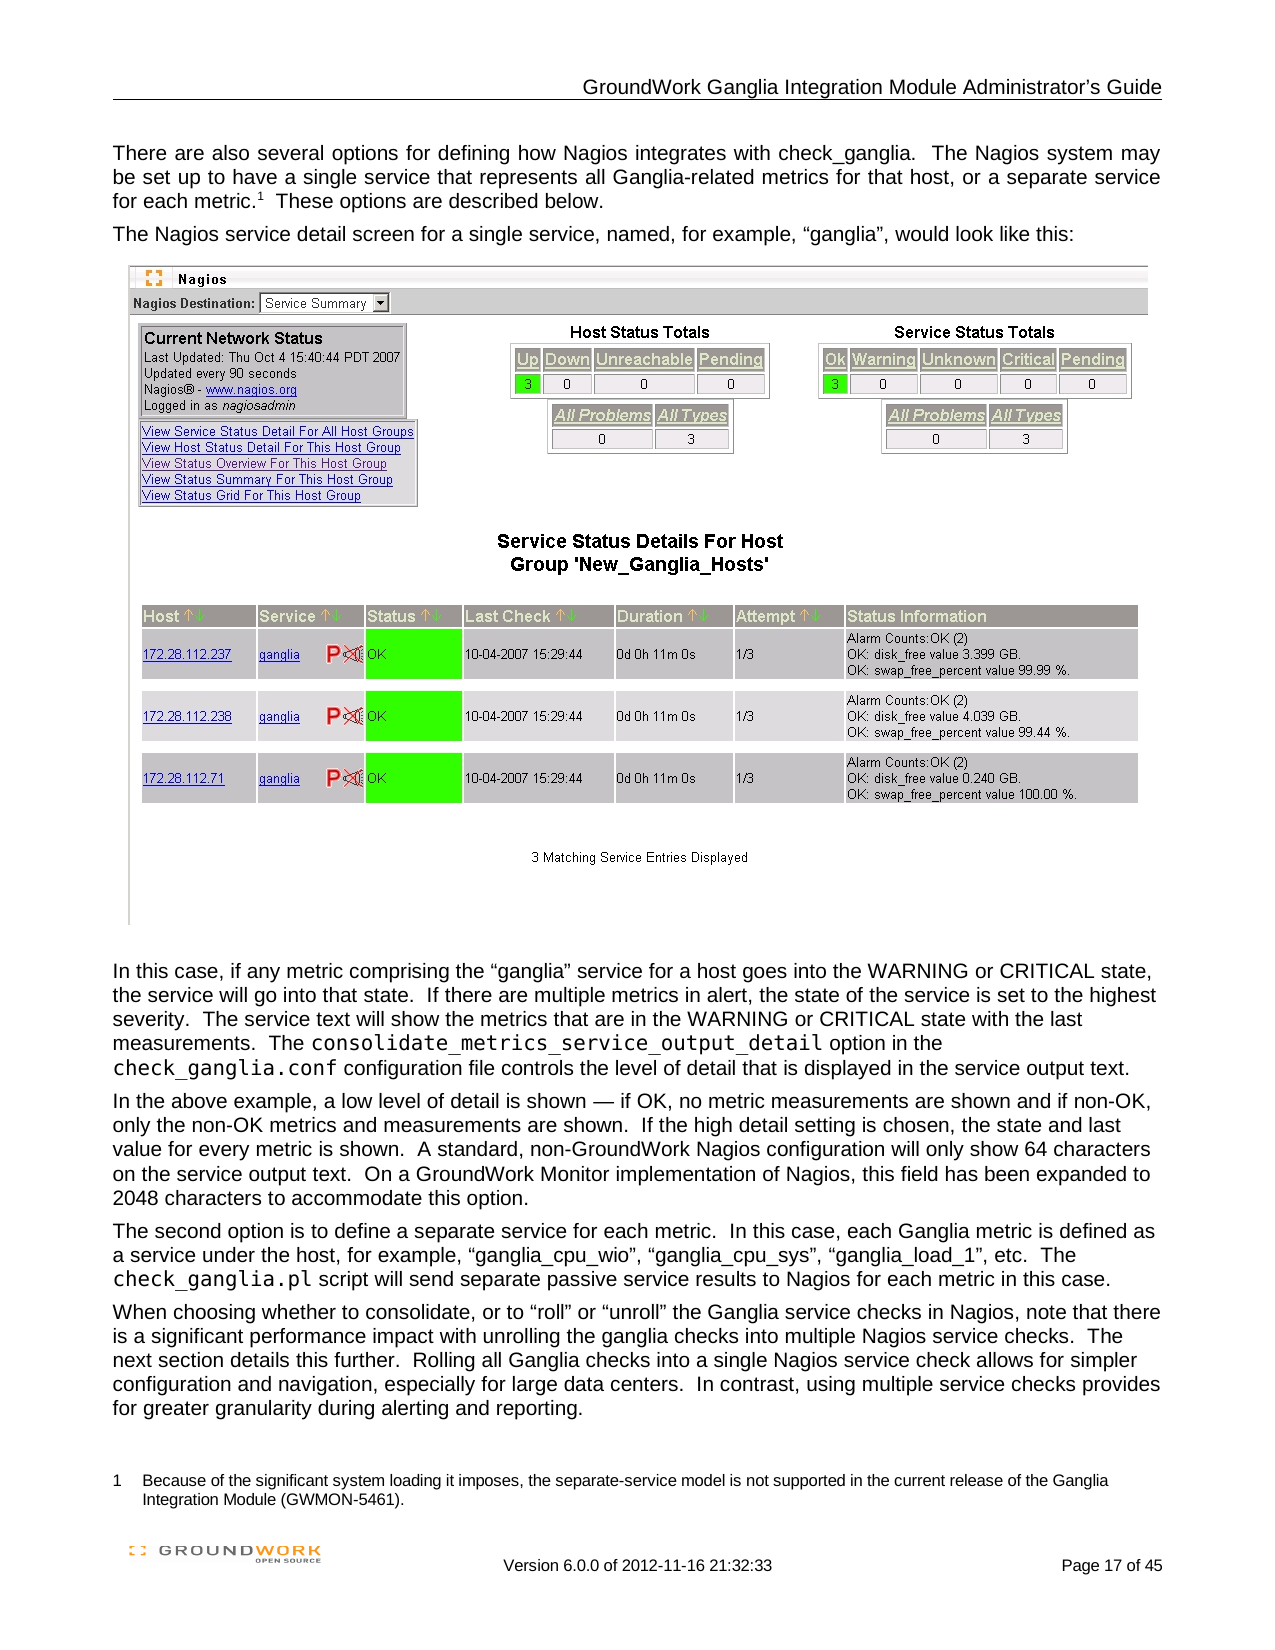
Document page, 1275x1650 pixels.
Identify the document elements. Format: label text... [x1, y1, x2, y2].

text There are also several options for defining how Nagios integrates with check_ganglia. The Nagios system may be set up to have a single service that represents all Ganglia-related metrics for that host, or a separate service for each metric. These options are described below. [112, 141, 1162, 213]
text When choosing whether to consolidate, or to “roll” or “unroll” the Ganglia service checks in Nagios, note that there is a significant performance impact with unrolling the ganglia checks into multiple Nagios service checks. The next section details this further. Rolling all Ganglia checks into a single Nagios service check allows for simpler configuration and navigation, especially for large data centers. In contrast, using multiple service checks provides for greater granularity during alerting and reporting. [112, 1300, 1162, 1420]
list Because of the significant system loading it imposes, the separate-service model is not supported in the current release of the Ganglia Integration Module (GWMON-5461). [112, 1471, 1162, 1509]
text In this case, if any metric comprising the “ganglia” service for a host goes into the WARNING or CRITICAL state, the service will go into that state. If there are multiple metrics in alert, the state of the service is set to the highest severity. The service text will show the metrics that are in the WARNING or CRITICAL state with the last measurements. The consolidate_metrics_service_output_detail option in the check_ganglia.conf configuration file controls the level of detail that is displayed in the service output text. [112, 959, 1162, 1080]
picture [129, 1546, 321, 1563]
text The second option is to define a separate service for each metric. In this case, each Ganglia metric is defined as a service under the host, for example, “ganglia_cpu_wio”, “ganglia_cpu_sys”, “ganglia_load_1”, etc. The check_ganglia.pl script will send separate passive service results to Nagios for each metric in this case. [112, 1218, 1162, 1291]
text In the above example, a low level of detail is shown — if OK, no metric measurements are shown and if non-OK, only the non-OK metrics and measurements are shown. If the high detail setting is chosen, the state and last value for every metric is shown. A standard, non-GroundWork Nagios configuration will only show 64 characters on the service output text. On a GroundWork Monitor implementation of Nagios, this field has been expanded to 2048 characters to accommodate this option. [112, 1089, 1162, 1209]
picture [127, 265, 1148, 925]
text The Nagios service detail screen for a single service, named, for example, “ganglia”, would look like this: [112, 222, 1162, 246]
